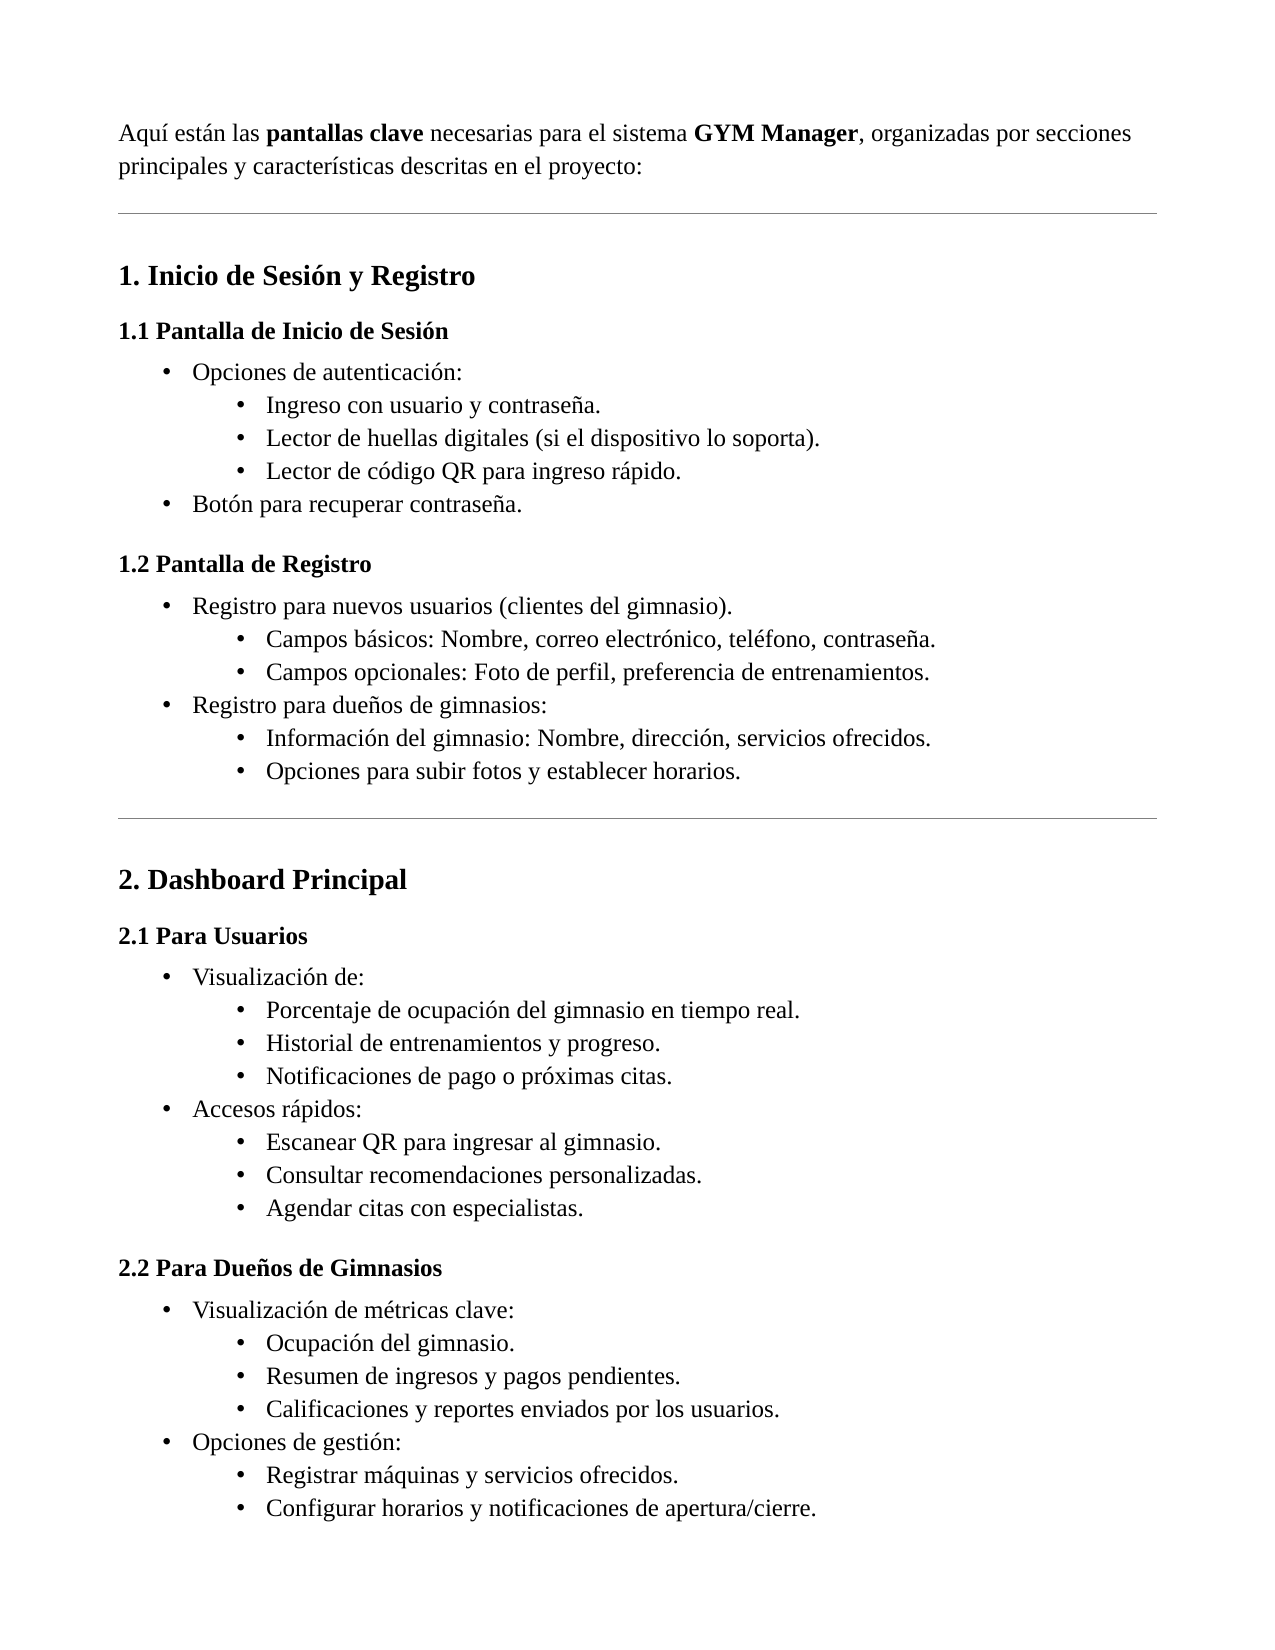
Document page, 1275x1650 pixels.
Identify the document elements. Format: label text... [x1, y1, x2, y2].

list Escanear QR para ingresar al gimnasio. [236, 1127, 1157, 1156]
list Historial de entrenamientos y progreso. [236, 1028, 1157, 1057]
list Opciones de autenticación: [162, 357, 1157, 386]
text Aquí están las pantallas clave necesarias para el sistema GYM Manager, organizadas por secciones principales y características descritas en el proyecto: [118, 118, 1157, 180]
list Resumen de ingresos y pagos pendientes. [236, 1361, 1157, 1389]
list Opciones de gestión: [162, 1427, 1157, 1456]
list Campos básicos: Nombre, correo electrónico, teléfono, contraseña. [236, 624, 1157, 653]
list Lector de código QR para ingreso rápido. [236, 456, 1157, 485]
list Consultar recomendaciones personalizadas. [236, 1160, 1157, 1189]
subtitle 2. Dashboard Principal [118, 862, 1157, 896]
list Información del gimnasio: Nombre, dirección, servicios ofrecidos. [236, 723, 1157, 752]
list Visualización de: [162, 962, 1157, 991]
list Opciones para subir fotos y establecer horarios. [236, 756, 1157, 785]
subtitle 2.2 Para Dueños de Gimnasios [118, 1253, 1157, 1282]
list Registro para nuevos usuarios (clientes del gimnasio). [162, 591, 1157, 619]
list Visualización de métricas clave: [162, 1295, 1157, 1323]
list Agendar citas con especialistas. [236, 1193, 1157, 1222]
subtitle 1.1 Pantalla de Inicio de Sesión [118, 316, 1157, 345]
list Accesos rápidos: [162, 1094, 1157, 1123]
subtitle 1.2 Pantalla de Registro [118, 549, 1157, 578]
subtitle 2.1 Para Usuarios [118, 921, 1157, 950]
list Ocupación del gimnasio. [236, 1328, 1157, 1356]
subtitle 1. Inicio de Sesión y Registro [118, 258, 1157, 291]
list Campos opcionales: Foto de perfil, preferencia de entrenamientos. [236, 657, 1157, 686]
list Lector de huellas digitales (si el dispositivo lo soporta). [236, 423, 1157, 452]
list Calificaciones y reportes enviados por los usuarios. [236, 1394, 1157, 1422]
list Porcentaje de ocupación del gimnasio en tiempo real. [236, 995, 1157, 1024]
list Registro para dueños de gimnasios: [162, 690, 1157, 719]
list Registrar máquinas y servicios ofrecidos. [236, 1460, 1157, 1488]
list Configurar horarios y notificaciones de apertura/cierre. [236, 1493, 1157, 1522]
list Ingreso con usuario y contraseña. [236, 390, 1157, 419]
list Botón para recuperar contraseña. [162, 489, 1157, 518]
list Notificaciones de pago o próximas citas. [236, 1061, 1157, 1090]
